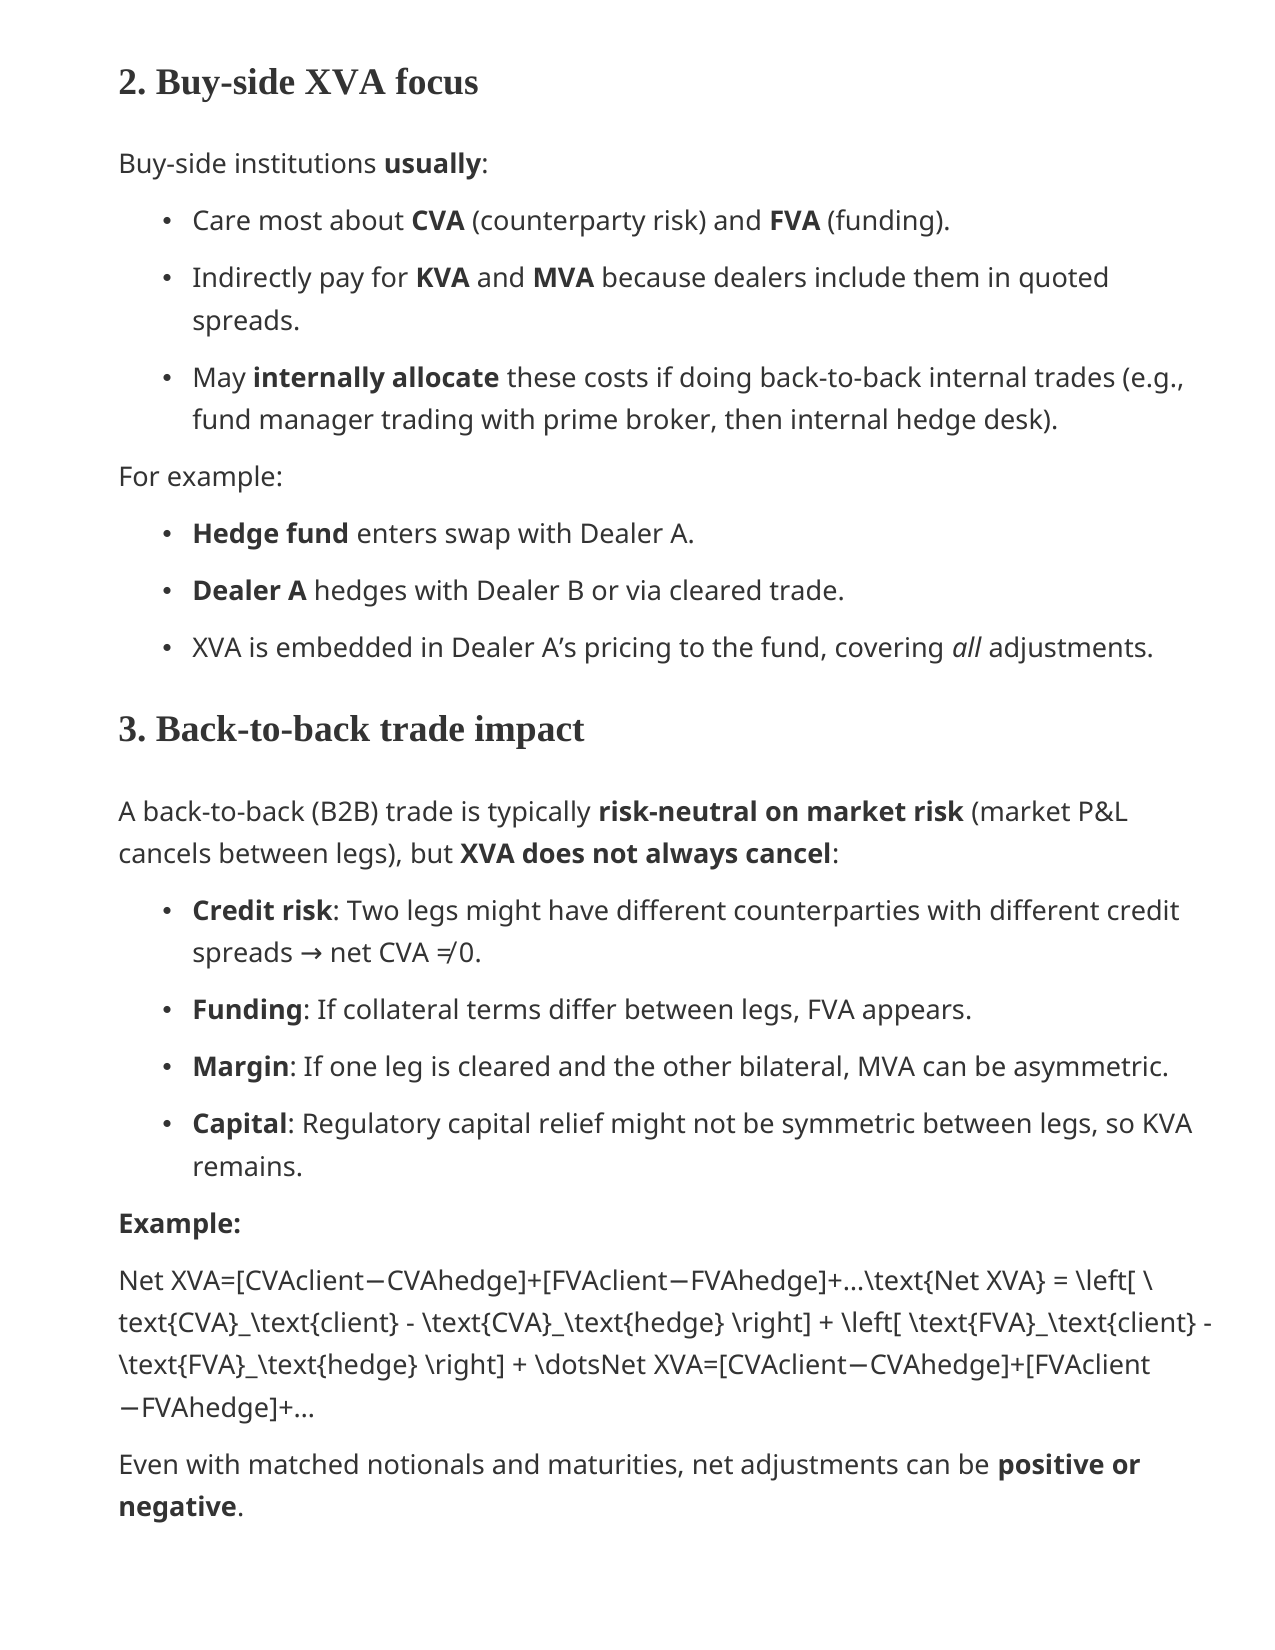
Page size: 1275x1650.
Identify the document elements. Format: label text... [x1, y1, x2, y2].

text A back-to-back (B2B) trade is typically risk-neutral on market risk (market P&L cancels between legs), but XVA does not always cancel: [118, 792, 1216, 871]
text Net XVA=[CVAclient−CVAhedge]+[FVAclient−FVAhedge]+…\text{Net XVA} = \left[ \text{CVA}_\text{client} - \text{CVA}_\text{hedge} \right] + \left[ \text{FVA}_\text{client} - \text{FVA}_\text{hedge} \right] + \dotsNet XVA=[CVAclient​−CVAhedge​]+[FVAclient​−FVAhedge​]+… [118, 1261, 1216, 1425]
subtitle 2. Buy-side XVA focus [118, 59, 1216, 102]
text Buy-side institutions usually: [118, 145, 1216, 182]
text For example: [118, 457, 1216, 494]
list Indirectly pay for KVA and MVA because dealers include them in quoted spreads. [162, 259, 1216, 338]
list Dealer A hedges with Dealer B or via cleared trade. [162, 571, 1216, 608]
text Example: [118, 1204, 1216, 1241]
list XVA is embedded in Dealer A’s pricing to the fund, covering all adjustments. [162, 628, 1216, 665]
list May internally allocate these costs if doing back-to-back internal trades (e.g., fund manager trading with prime broker, then internal hedge desk). [162, 358, 1216, 437]
list Capital: Regulatory capital relief might not be symmetric between legs, so KVA remains. [162, 1105, 1216, 1184]
text Even with matched notionals and maturities, net adjustments can be positive or negative. [118, 1445, 1216, 1524]
list Credit risk: Two legs might have different counterparties with different credit spreads → net CVA ≠ 0. [162, 891, 1216, 971]
list Hedge fund enters swap with Dealer A. [162, 514, 1216, 551]
list Margin: If one leg is cleared and the other bilateral, MVA can be asymmetric. [162, 1048, 1216, 1084]
list Funding: If collateral terms differ between legs, FVA appears. [162, 991, 1216, 1028]
list Care most about CVA (counterparty risk) and FVA (funding). [162, 202, 1216, 239]
subtitle 3. Back-to-back trade impact [118, 706, 1216, 749]
